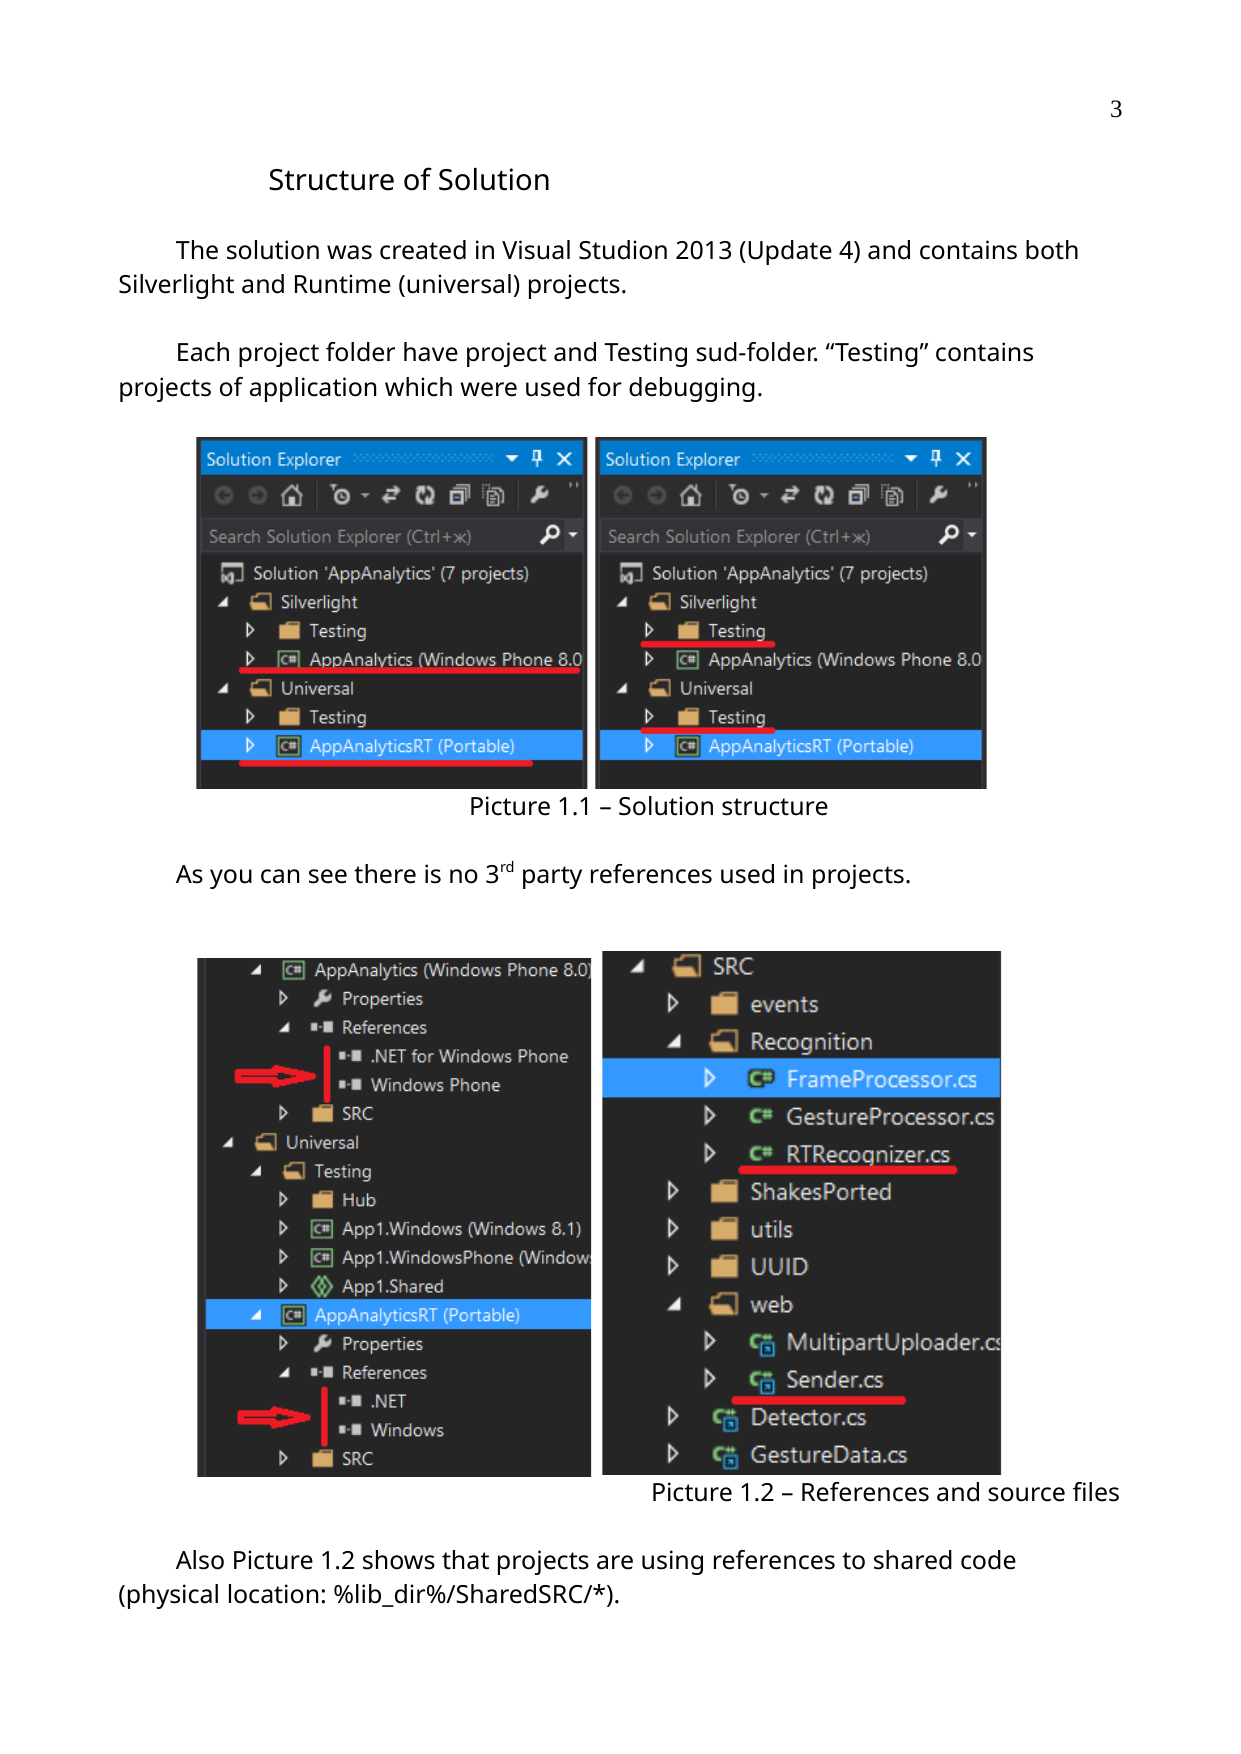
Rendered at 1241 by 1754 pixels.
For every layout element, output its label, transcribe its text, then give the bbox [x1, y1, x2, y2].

text Also Picture 1.2 shows that projects are using references to shared code (physical location: %lib_dir%/SharedSRC/*). [118, 1543, 1122, 1611]
text The solution was created in Visual Studion 2013 (Update 4) and contains both Silverlight and Runtime (universal) projects. [118, 233, 1122, 301]
text As you can see there is no 3rd party references used in projects. [118, 856, 1122, 890]
text Picture 1.2 – References and source files [118, 958, 1122, 1509]
text Structure of Solution [118, 159, 1122, 199]
picture [602, 951, 1002, 1475]
picture [196, 437, 588, 789]
picture [197, 958, 592, 1477]
text Each project folder have project and Testing sud-folder. “Testing” contains projects of application which were used for debugging. [118, 335, 1122, 403]
text Picture 1.1 – Solution structure [118, 437, 1122, 822]
picture [595, 437, 987, 789]
